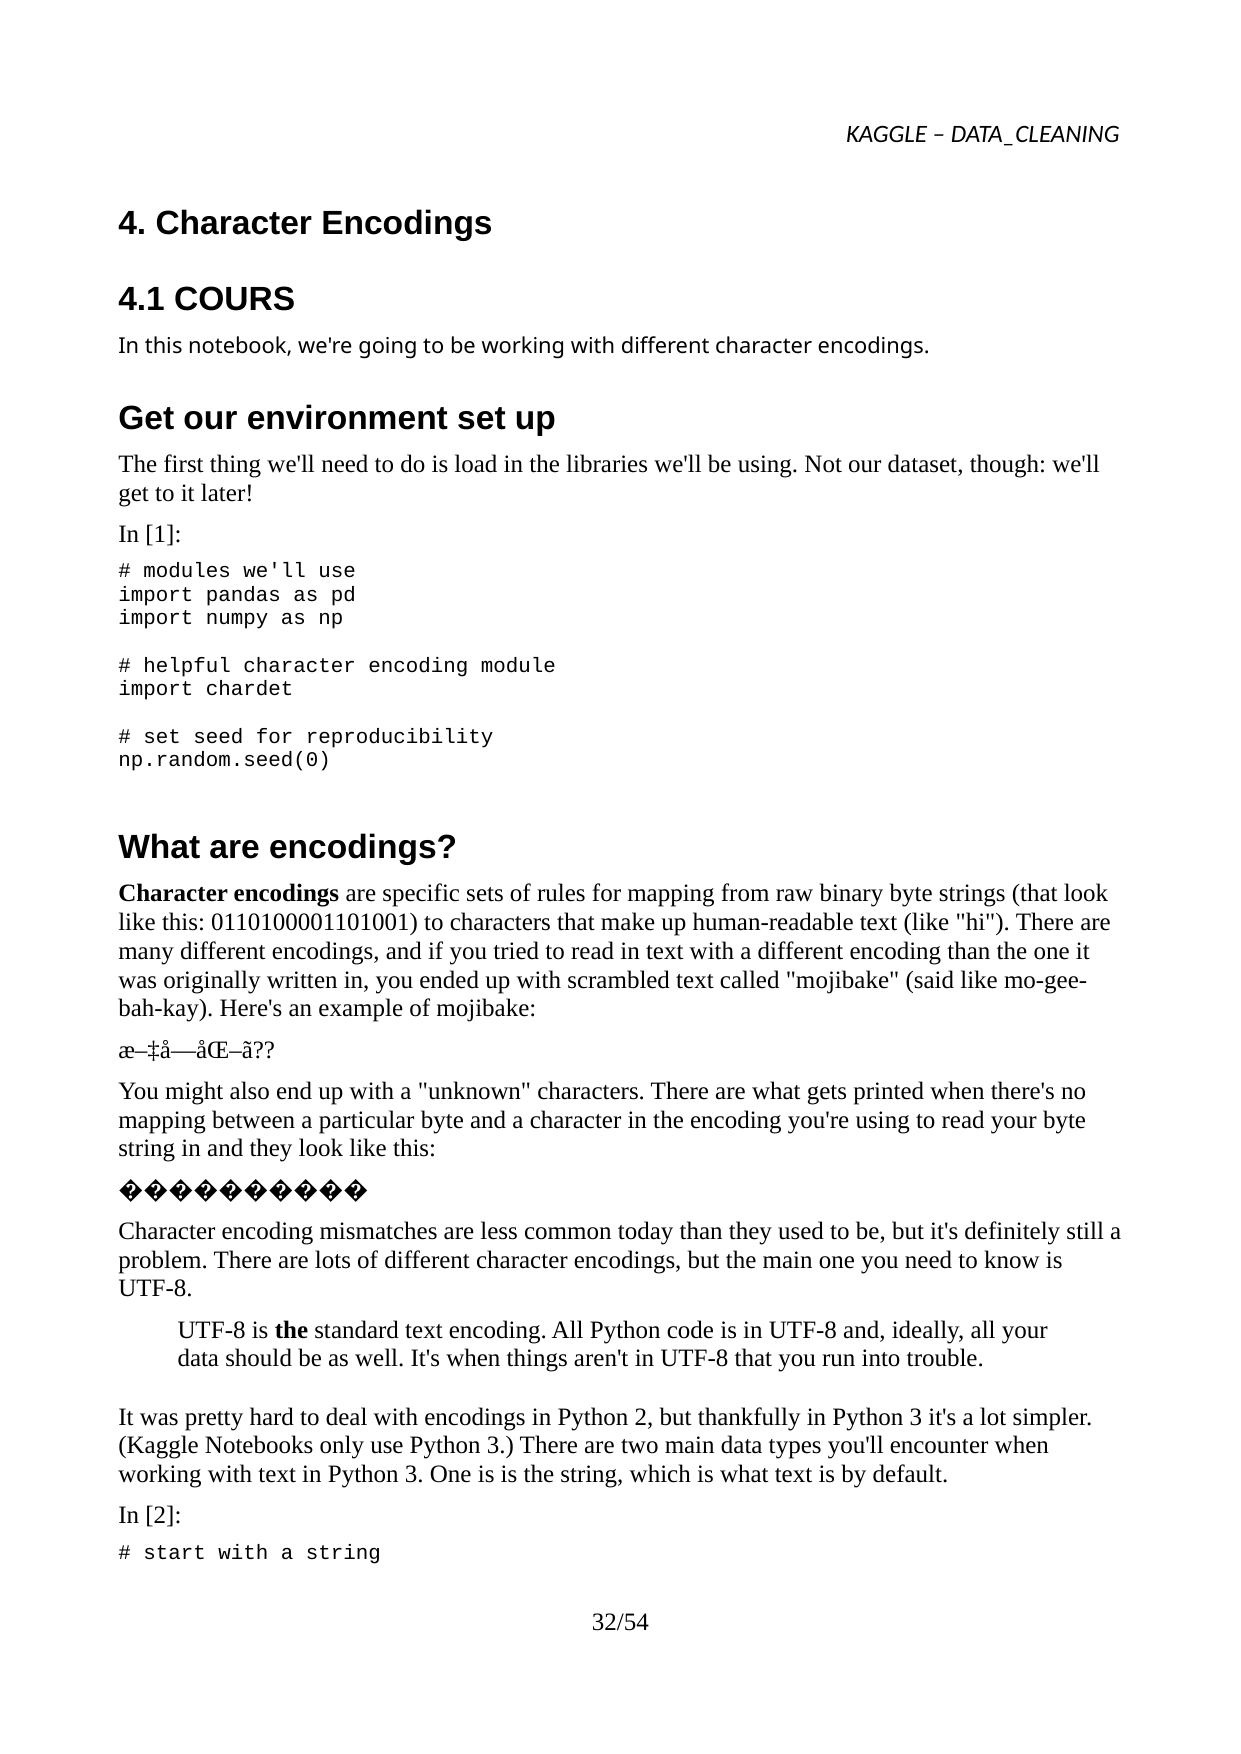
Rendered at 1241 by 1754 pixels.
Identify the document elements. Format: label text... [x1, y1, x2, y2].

text æ–‡å—åŒ–ã?? [118, 1035, 1122, 1063]
subtitle 4.1 COURS [118, 279, 1122, 318]
subtitle 4. Character Encodings [118, 203, 1122, 242]
text # start with a string [118, 1542, 1122, 1565]
text In [1]: [118, 519, 1122, 548]
text In this notebook, we're going to be working with different character encodings. [118, 330, 1122, 360]
text # modules we'll use [118, 560, 1122, 584]
text You might also end up with a "unknown" characters. There are what gets printed when there's no mapping between a particular byte and a character in the encoding you're using to read your byte string in and they look like this: [118, 1076, 1122, 1162]
text The first thing we'll need to do is load in the libraries we'll be using. Not our dataset, though: we'll get to it later! [118, 449, 1122, 506]
text Character encoding mismatches are less common today than they used to be, but it's definitely still a problem. There are lots of different character encodings, but the main one you need to know is UTF-8. [118, 1216, 1122, 1302]
text It was pretty hard to deal with encodings in Python 2, but thankfully in Python 3 it's a lot simpler. (Kaggle Notebooks only use Python 3.) There are two main data types you'll encounter when working with text in Python 3. One is is the string, which is what text is by default. [118, 1402, 1122, 1488]
text # set seed for reproducibility [118, 726, 1122, 749]
text import numpy as np [118, 607, 1122, 631]
subtitle What are encodings? [118, 827, 1122, 866]
text import chardet [118, 678, 1122, 702]
text UTF-8 is the standard text encoding. All Python code is in UTF-8 and, ideally, all your data should be as well. It's when things aren't in UTF-8 that you run into trouble. [177, 1315, 1063, 1372]
text ���������� [118, 1175, 1122, 1203]
text np.random.seed(0) [118, 749, 1122, 773]
text import pandas as pd [118, 584, 1122, 607]
text Character encodings are specific sets of rules for mapping from raw binary byte strings (that look like this: 0110100001101001) to characters that make up human-readable text (like "hi"). There are many different encodings, and if you tried to read in text with a different encoding than the one it was originally written in, you ended up with scrambled text called "mojibake" (said like mo-gee-bah-kay). Here's an example of mojibake: [118, 878, 1122, 1022]
text In [2]: [118, 1501, 1122, 1529]
subtitle Get our environment set up [118, 398, 1122, 436]
text # helpful character encoding module [118, 655, 1122, 678]
